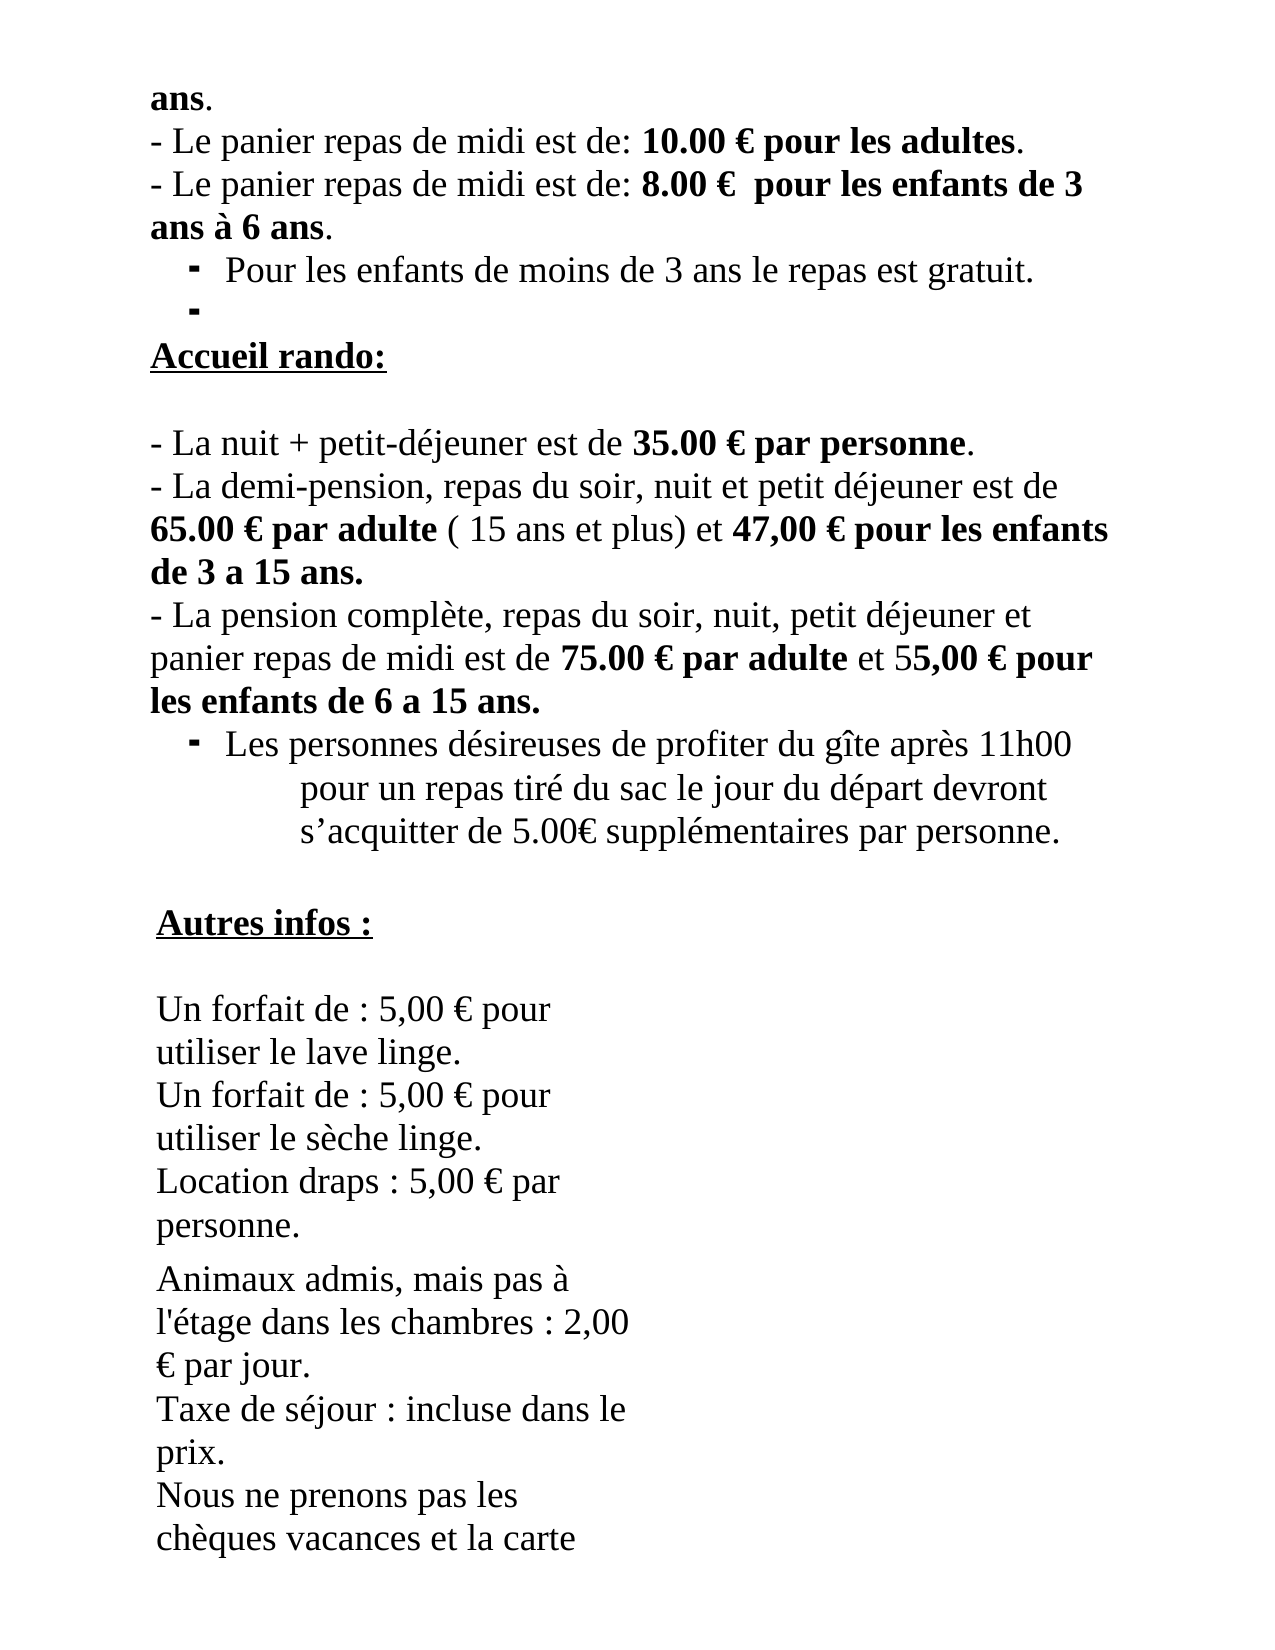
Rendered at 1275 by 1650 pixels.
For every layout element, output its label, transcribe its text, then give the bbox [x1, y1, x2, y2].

text - Le panier repas de midi est de: 8.00 € pour les enfants de 3 ans à 6 ans. [150, 161, 1125, 247]
table_cell Animaux admis, mais pas à l'étage dans les chambres : 2,00 € par jour. Taxe de séjour : incluse dans le prix. Nous ne prenons pas les chèques vacances et la carte [150, 1251, 637, 1564]
list Les personnes désireuses de profiter du gîte après 11h00 pour un repas tiré du sac le jour du départ devront s’acquitter de 5.00€ supplémentaires par personne. [187, 722, 1125, 851]
text - La nuit + petit-déjeuner est de 35.00 € par personne. [150, 420, 1125, 463]
text ans. [150, 75, 1125, 118]
text Accueil rando: [150, 334, 1125, 377]
table_header [638, 851, 1125, 1251]
text - La pension complète, repas du soir, nuit, petit déjeuner et panier repas de midi est de 75.00 € par adulte et 55,00 € pour les enfants de 6 a 15 ans. [150, 592, 1125, 722]
text - La demi-pension, repas du soir, nuit et petit déjeuner est de 65.00 € par adulte ( 15 ans et plus) et 47,00 € pour les enfants de 3 a 15 ans. [150, 463, 1125, 592]
table_header Autres infos : Un forfait de : 5,00 € pour utiliser le lave linge. Un forfait de : 5,00 € pour utiliser le sèche linge. Location draps : 5,00 € par personne. [150, 851, 637, 1251]
list Pour les enfants de moins de 3 ans le repas est gratuit. [187, 247, 1125, 291]
table_cell [638, 1251, 1125, 1564]
text - Le panier repas de midi est de: 10.00 € pour les adultes. [150, 118, 1125, 161]
